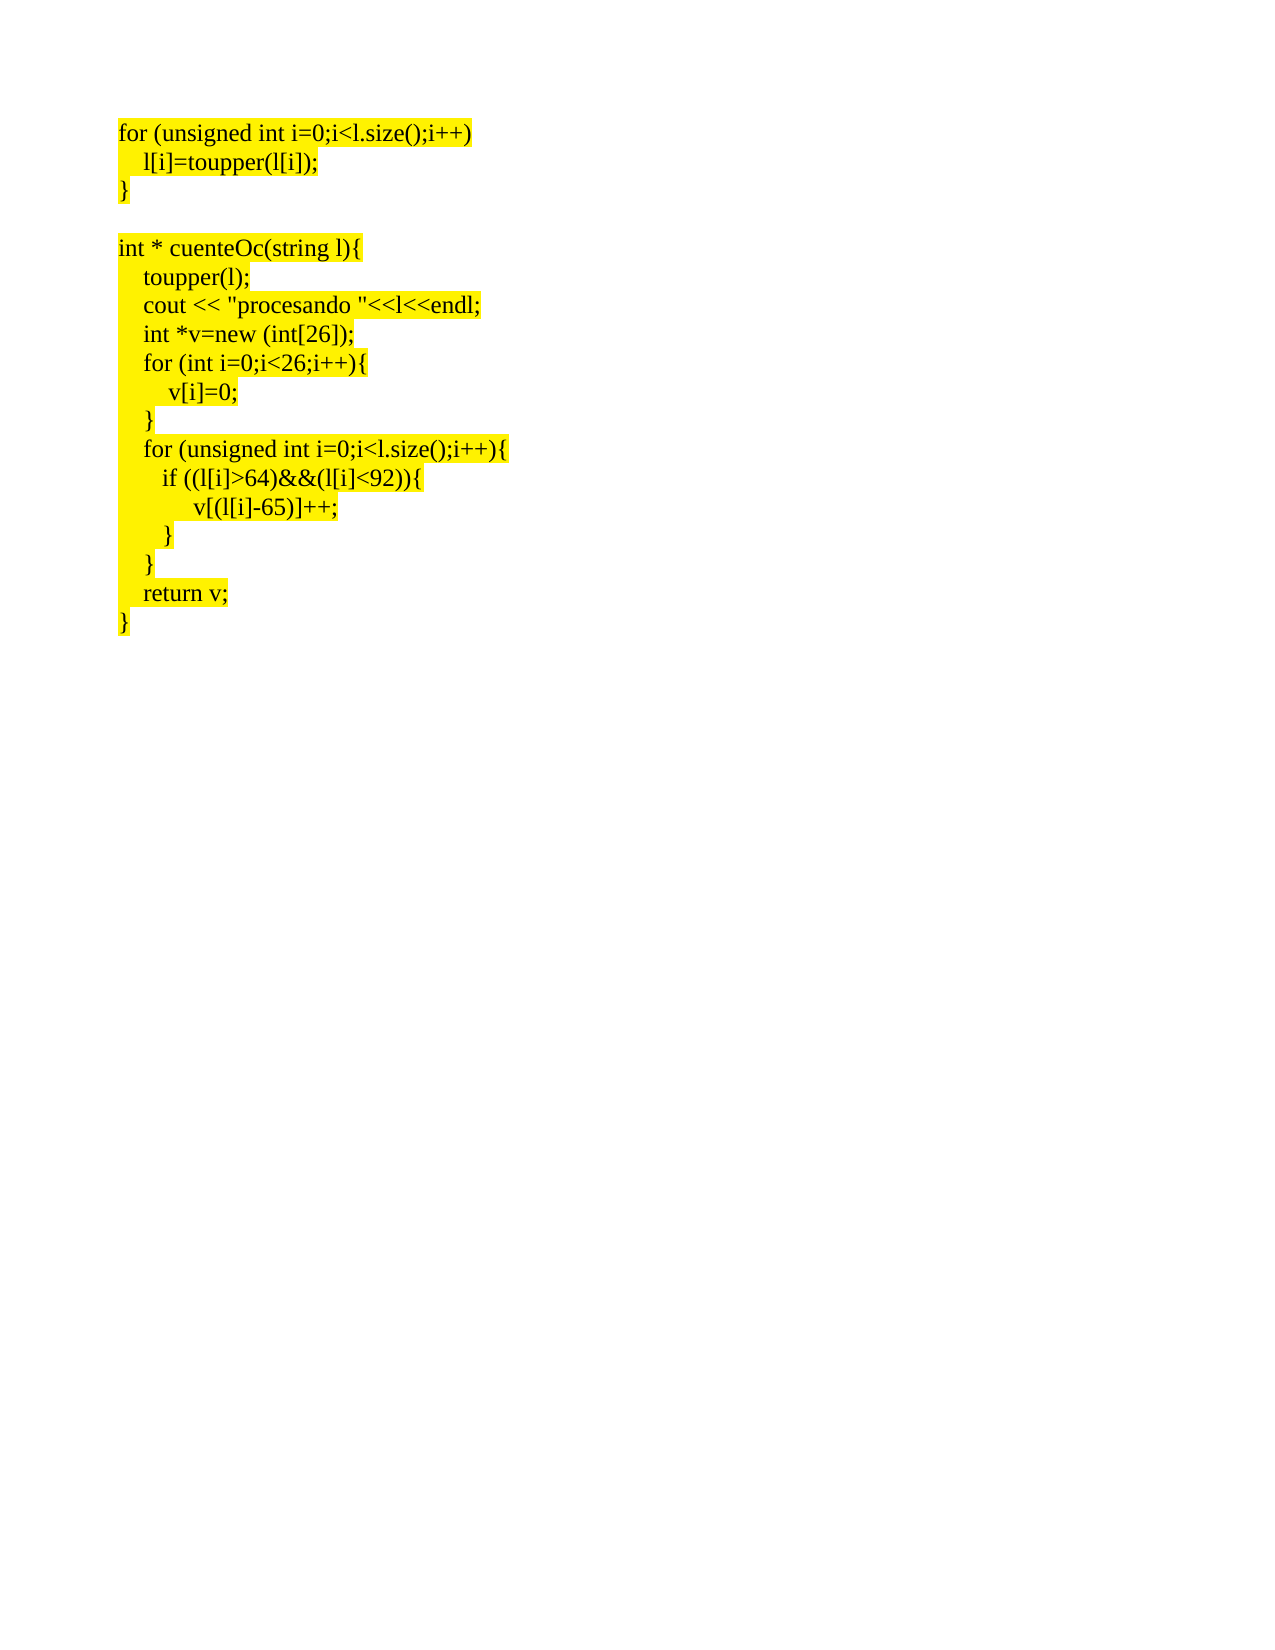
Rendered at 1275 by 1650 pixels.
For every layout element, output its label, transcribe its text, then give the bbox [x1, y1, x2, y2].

text l[i]=toupper(l[i]); [118, 147, 1157, 176]
text } [118, 176, 1157, 204]
text v[i]=0; [118, 377, 1157, 406]
text v[(l[i]-65)]++; [118, 492, 1157, 521]
text } [118, 406, 1157, 434]
text } [118, 607, 1157, 636]
text for (int i=0;i<26;i++){ [118, 348, 1157, 377]
text if ((l[i]>64)&&(l[i]<92)){ [118, 463, 1157, 492]
text int * cuenteOc(string l){ [118, 233, 1157, 262]
text for (unsigned int i=0;i<l.size();i++) [118, 118, 1157, 147]
text return v; [118, 578, 1157, 607]
text } [118, 521, 1157, 549]
text } [118, 549, 1157, 578]
text int *v=new (int[26]); [118, 319, 1157, 348]
text cout << "procesando "<<l<<endl; [118, 291, 1157, 319]
text toupper(l); [118, 262, 1157, 291]
text for (unsigned int i=0;i<l.size();i++){ [118, 434, 1157, 463]
